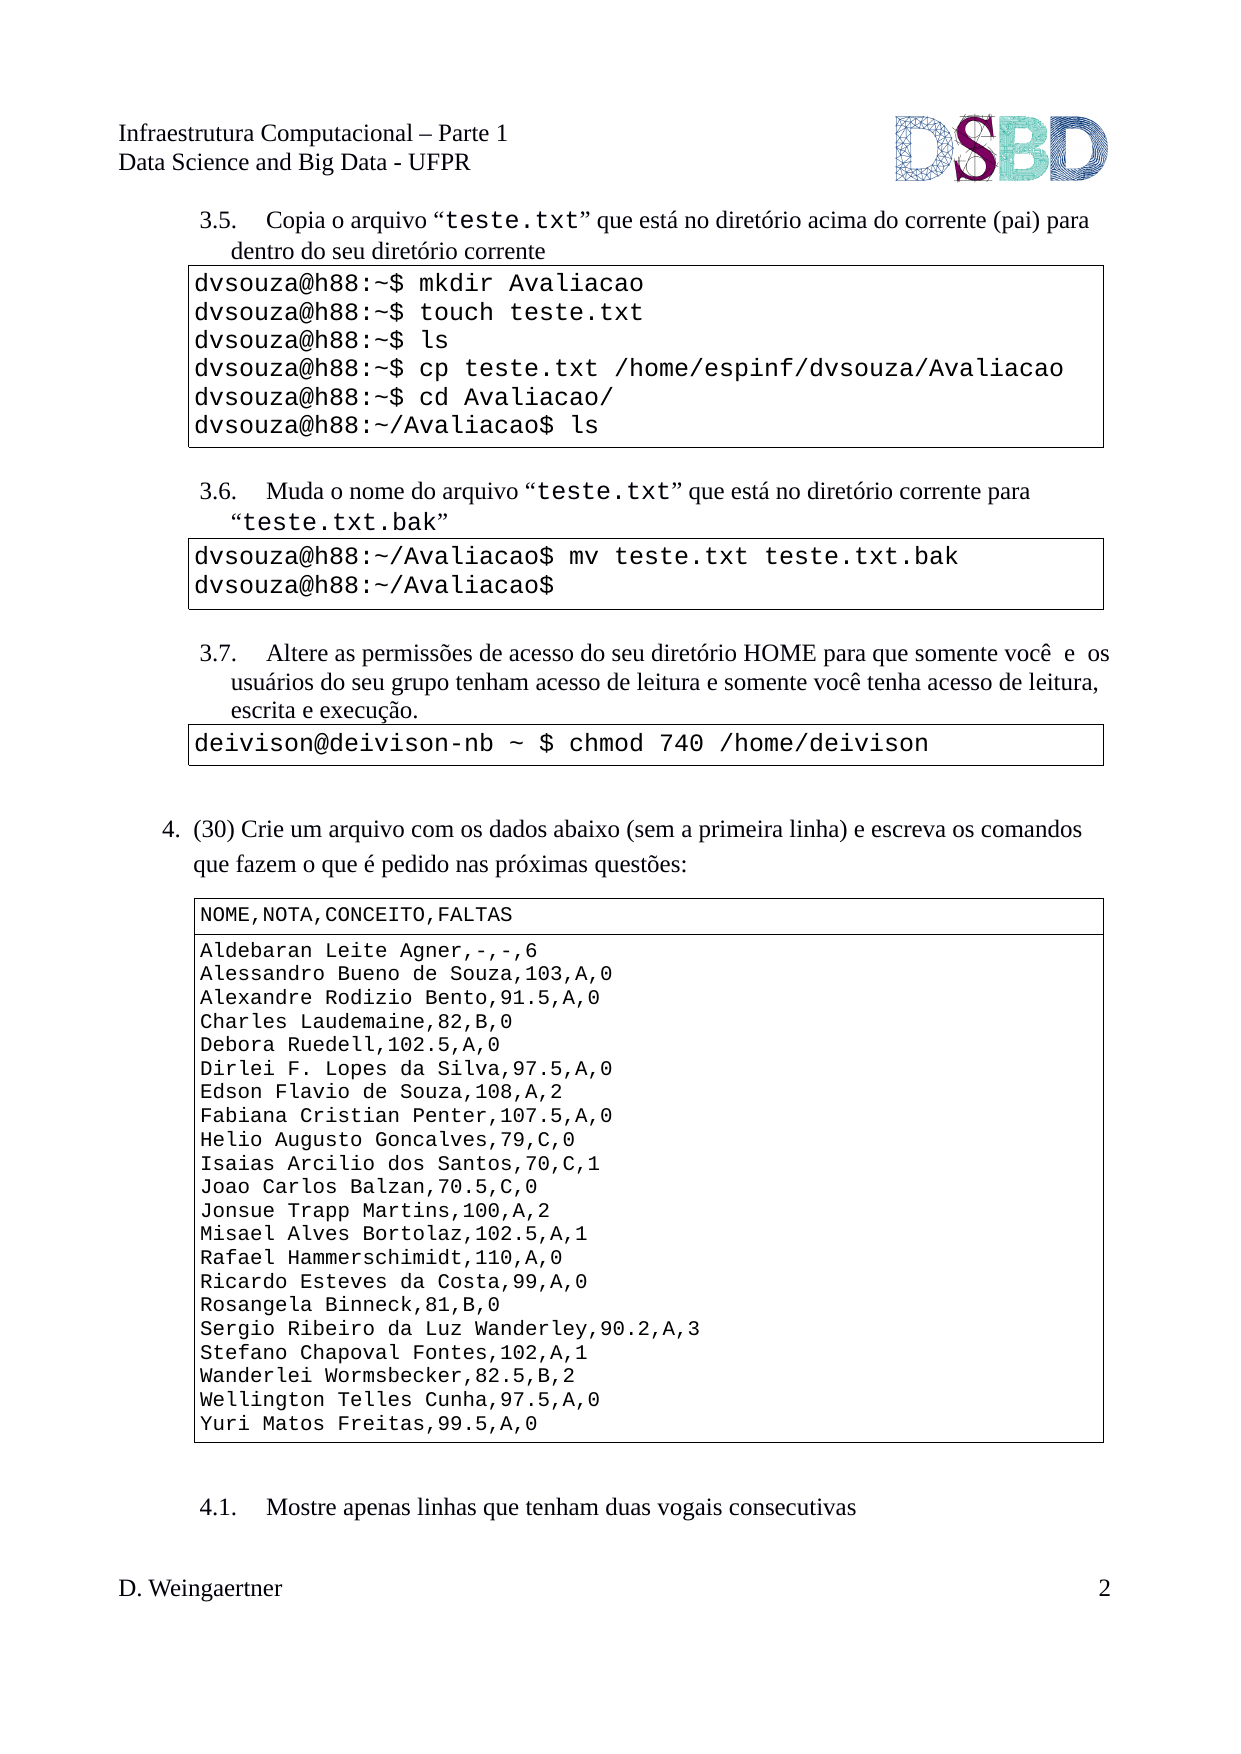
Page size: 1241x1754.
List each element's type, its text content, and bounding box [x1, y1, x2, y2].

picture [892, 112, 1111, 185]
table_cell Aldebaran Leite Agner,-,-,6 Alessandro Bueno de Souza,103,A,0 Alexandre Rodizio Bento,91.5,A,0 Charles Laudemaine,82,B,0 Debora Ruedell,102.5,A,0 Dirlei F. Lopes da Silva,97.5,A,0 Edson Flavio de Souza,108,A,2 Fabiana Cristian Penter,107.5,A,0 Helio Augusto Goncalves,79,C,0 Isaias Arcilio dos Santos,70,C,1 Joao Carlos Balzan,70.5,C,0 Jonsue Trapp Martins,100,A,2 Misael Alves Bortolaz,102.5,A,1 Rafael Hammerschimidt,110,A,0 Ricardo Esteves da Costa,99,A,0 Rosangela Binneck,81,B,0 Sergio Ribeiro da Luz Wanderley,90.2,A,3 Stefano Chapoval Fontes,102,A,1 Wanderlei Wormsbecker,82.5,B,2 Wellington Telles Cunha,97.5,A,0 Yuri Matos Freitas,99.5,A,0 [195, 935, 1103, 1442]
table_header dvsouza@h88:~$ mkdir Avaliacao dvsouza@h88:~$ touch teste.txt dvsouza@h88:~$ ls dvsouza@h88:~$ cp teste.txt /home/espinf/dvsouza/Avaliacao dvsouza@h88:~$ cd Avaliacao/ dvsouza@h88:~/Avaliacao$ ls [189, 266, 1103, 447]
table_header dvsouza@h88:~/Avaliacao$ mv teste.txt teste.txt.bak dvsouza@h88:~/Avaliacao$ [189, 539, 1103, 609]
list Muda o nome do arquivo “teste.txt” que está no diretório corrente para “teste.txt.bak” [193, 476, 1122, 538]
list (30) Crie um arquivo com os dados abaixo (sem a primeira linha) e escreva os comandos que fazem o que é pedido nas próximas questões: [156, 814, 1122, 877]
list Copia o arquivo “teste.txt” que está no diretório acima do corrente (pai) para dentro do seu diretório corrente [193, 205, 1122, 265]
table_header NOME,NOTA,CONCEITO,FALTAS [195, 899, 1103, 933]
list Mostre apenas linhas que tenham duas vogais consecutivas [193, 1492, 1122, 1520]
table_header deivison@deivison-nb ~ $ chmod 740 /home/deivison [189, 725, 1103, 765]
list Altere as permissões de acesso do seu diretório HOME para que somente você e os usuários do seu grupo tenham acesso de leitura e somente você tenha acesso de leitura, escrita e execução. [193, 638, 1122, 724]
